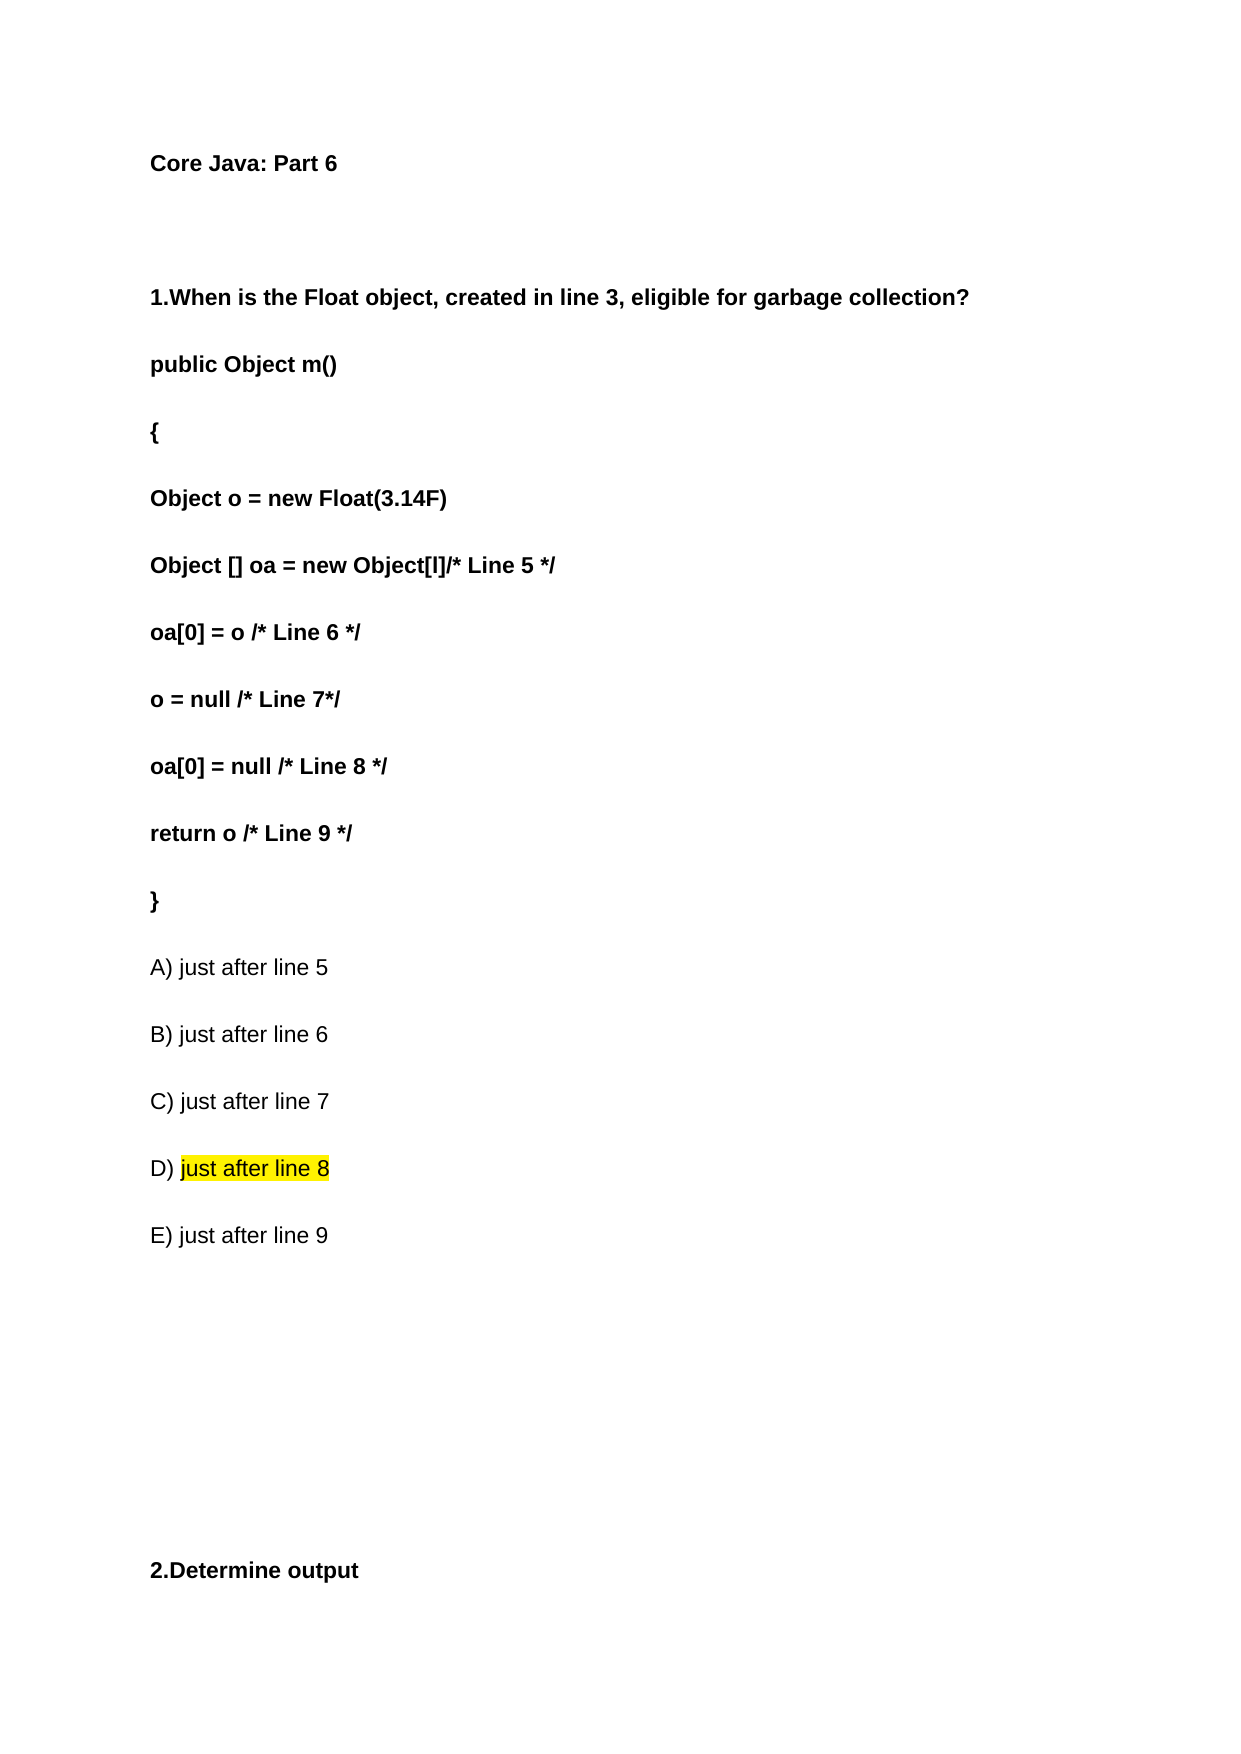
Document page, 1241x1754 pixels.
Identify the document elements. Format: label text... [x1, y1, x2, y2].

text o = null /* Line 7*/ [150, 686, 1090, 712]
text Core Java: Part 6 [150, 150, 1090, 176]
text 1.When is the Float object, created in line 3, eligible for garbage collection? [150, 284, 1090, 310]
text oa[0] = null /* Line 8 */ [150, 753, 1090, 779]
text C) just after line 7 [150, 1088, 1090, 1114]
text A) just after line 5 [150, 954, 1090, 980]
text 2.Determine output [150, 1557, 1090, 1583]
text Object [] oa = new Object[l]/* Line 5 */ [150, 552, 1090, 578]
text D) just after line 8 [150, 1155, 1090, 1181]
text return o /* Line 9 */ [150, 820, 1090, 846]
text Object o = new Float(3.14F) [150, 485, 1090, 511]
text E) just after line 9 [150, 1222, 1090, 1248]
text B) just after line 6 [150, 1021, 1090, 1047]
text { [150, 418, 1090, 444]
text } [150, 887, 1090, 913]
text public Object m() [150, 351, 1090, 377]
text oa[0] = o /* Line 6 */ [150, 619, 1090, 645]
